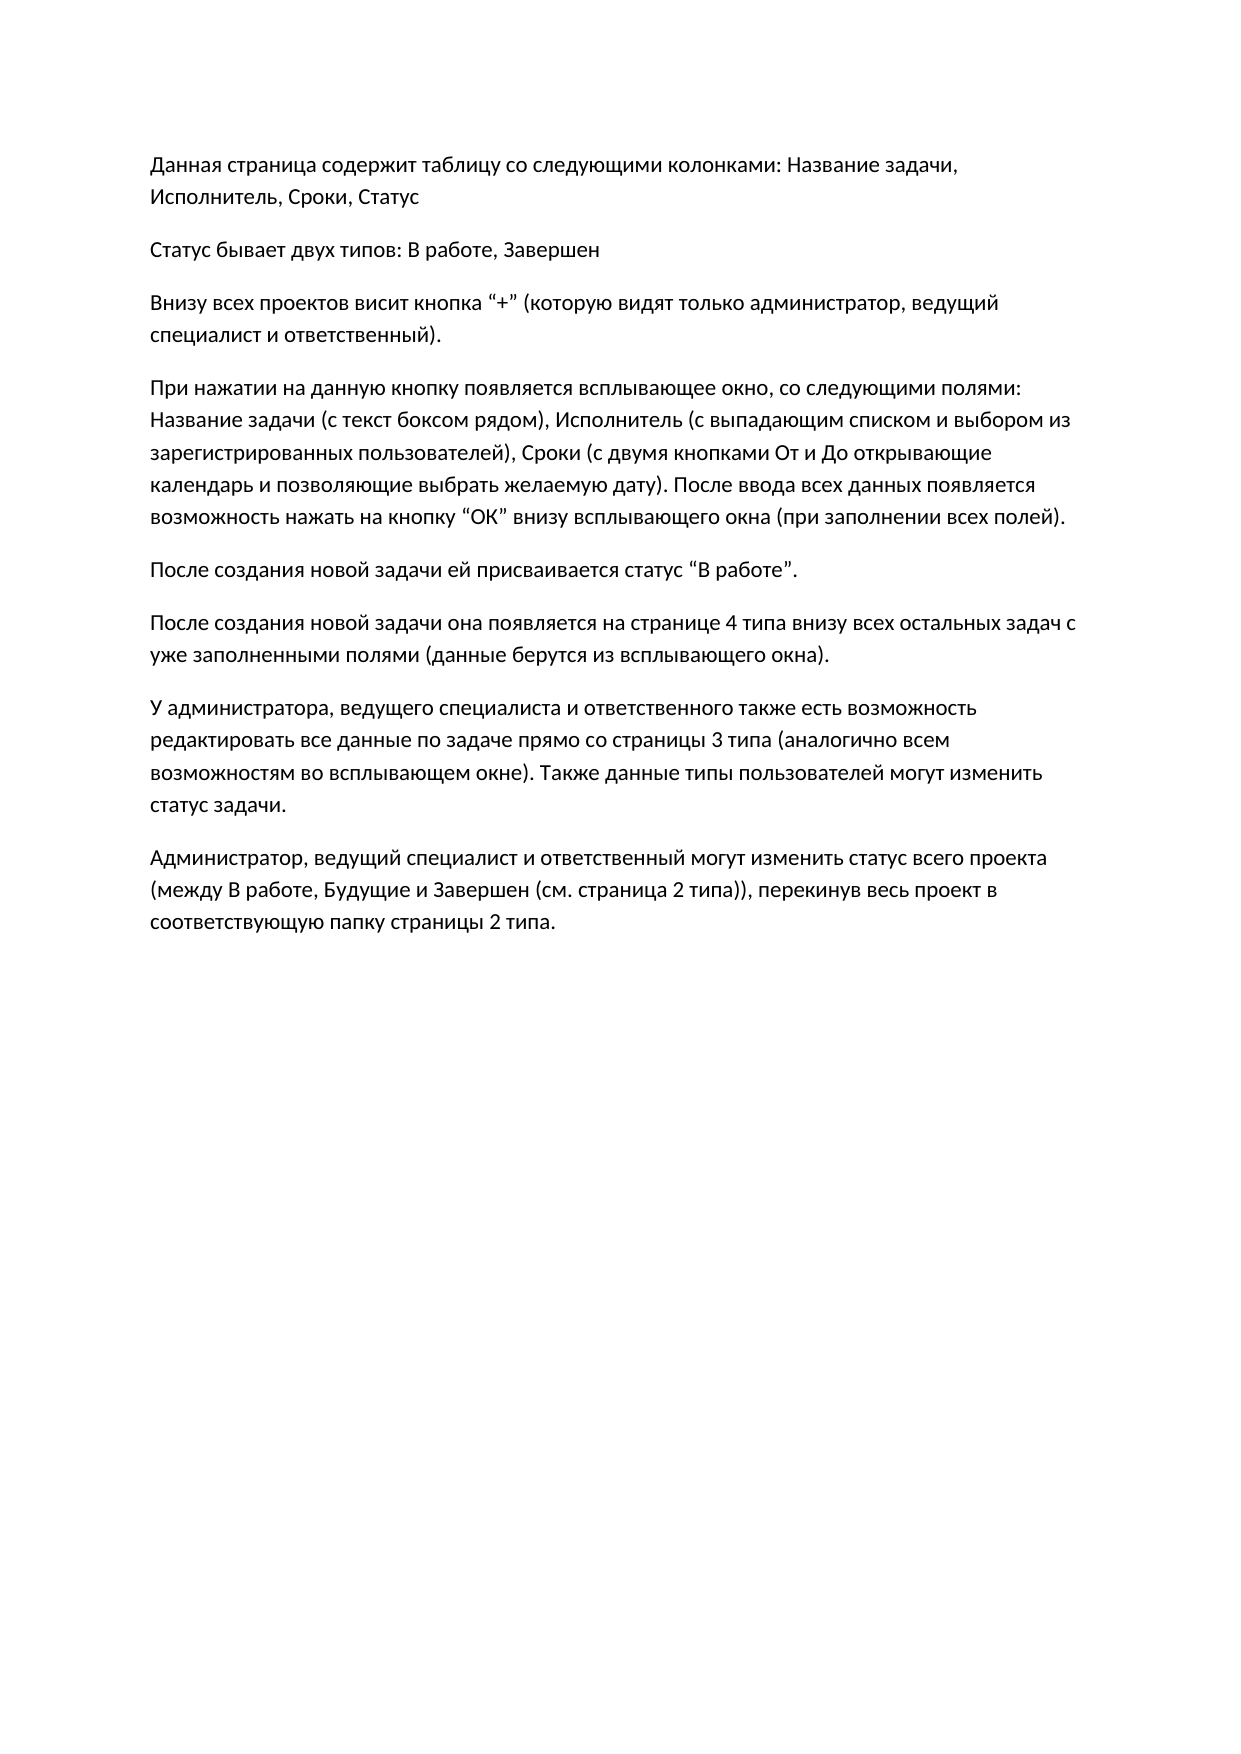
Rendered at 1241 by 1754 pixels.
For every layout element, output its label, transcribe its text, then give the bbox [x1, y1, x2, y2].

text После создания новой задачи ей присваивается статус “В работе”. [150, 555, 1090, 583]
text После создания новой задачи она появляется на странице 4 типа внизу всех остальных задач с уже заполненными полями (данные берутся из всплывающего окна). [150, 608, 1090, 668]
text У администратора, ведущего специалиста и ответственного также есть возможность редактировать все данные по задаче прямо со страницы 3 типа (аналогично всем возможностям во всплывающем окне). Также данные типы пользователей могут изменить статус задачи. [150, 693, 1090, 818]
text Внизу всех проектов висит кнопка “+” (которую видят только администратор, ведущий специалист и ответственный). [150, 288, 1090, 348]
text Администратор, ведущий специалист и ответственный могут изменить статус всего проекта (между В работе, Будущие и Завершен (см. страница 2 типа)), перекинув весь проект в соответствующую папку страницы 2 типа. [150, 843, 1090, 935]
text Статус бывает двух типов: В работе, Завершен [150, 235, 1090, 263]
text Данная страница содержит таблицу со следующими колонками: Название задачи, Исполнитель, Сроки, Статус [150, 150, 1090, 210]
text При нажатии на данную кнопку появляется всплывающее окно, со следующими полями: Название задачи (с текст боксом рядом), Исполнитель (с выпадающим списком и выбором из зарегистрированных пользователей), Сроки (с двумя кнопками От и До открывающие календарь и позволяющие выбрать желаемую дату). После ввода всех данных появляется возможность нажать на кнопку “ОК” внизу всплывающего окна (при заполнении всех полей). [150, 373, 1090, 530]
